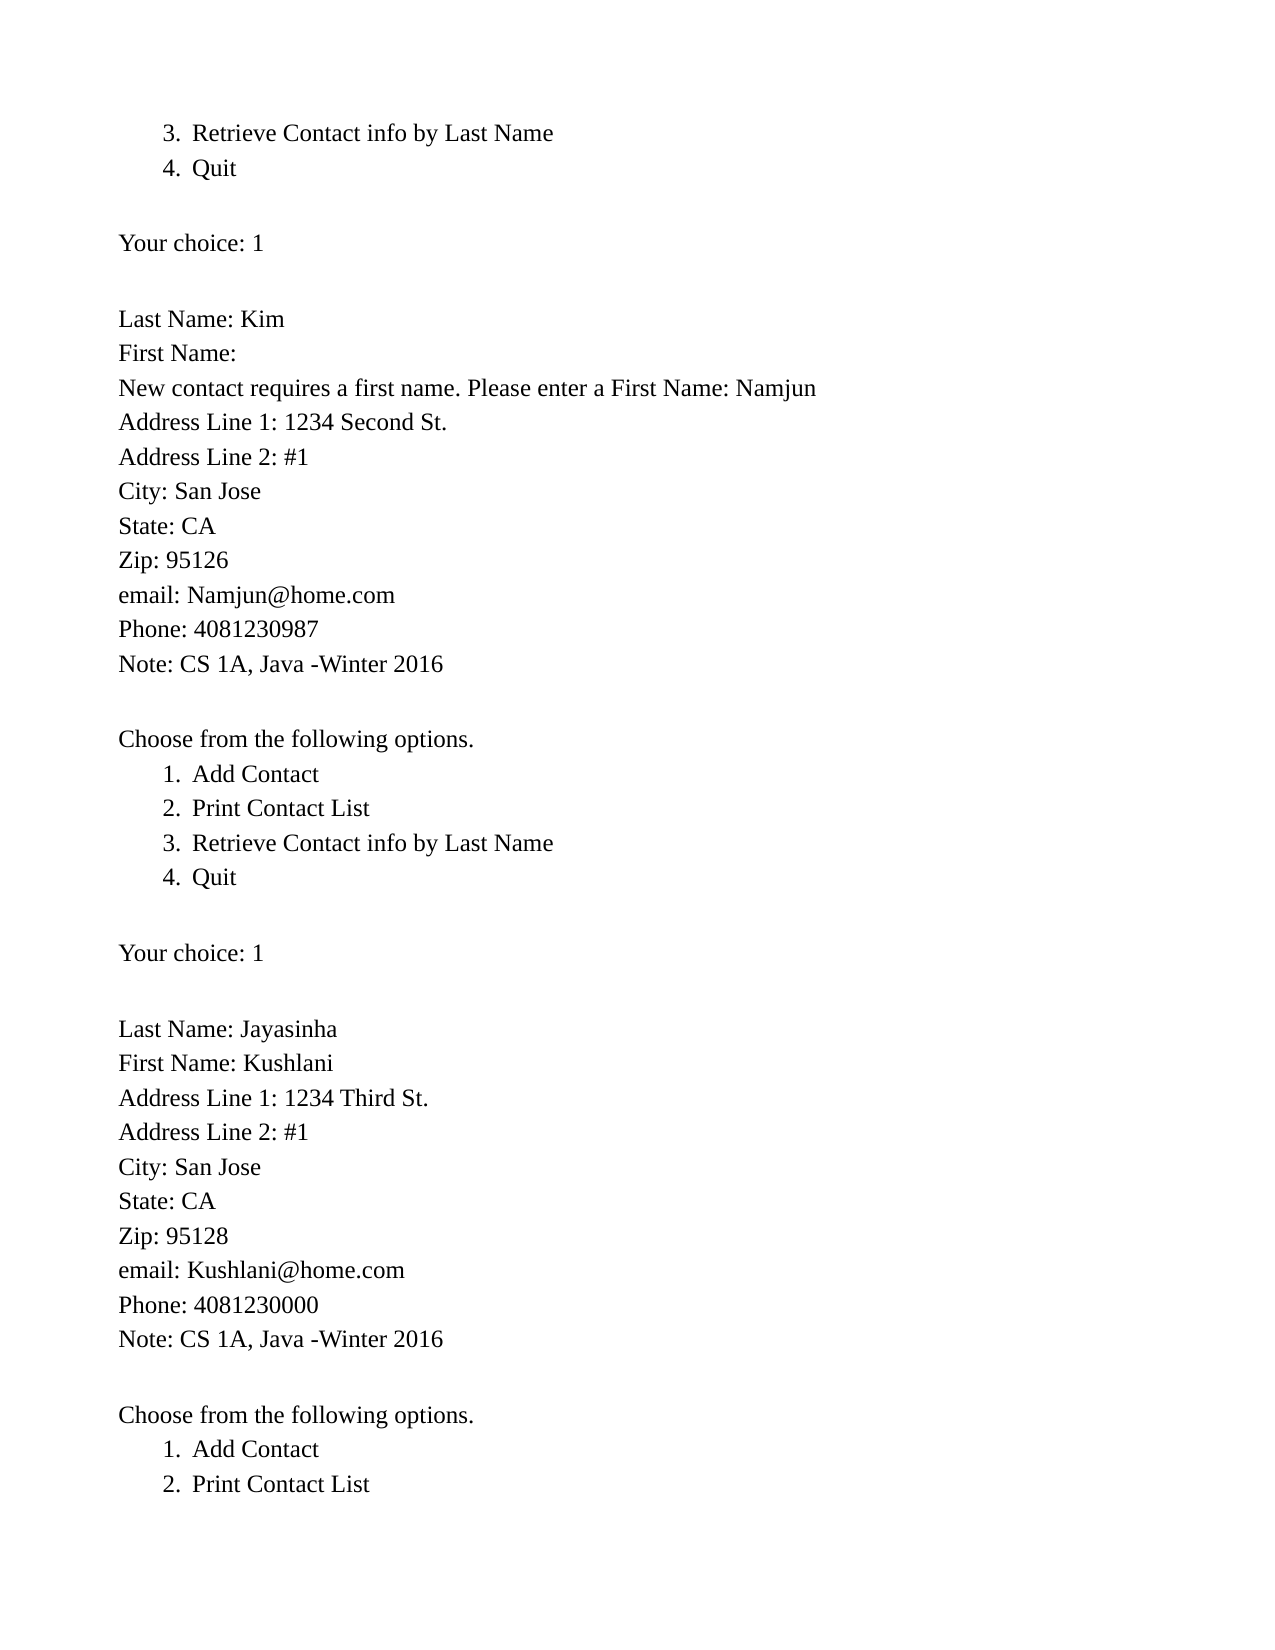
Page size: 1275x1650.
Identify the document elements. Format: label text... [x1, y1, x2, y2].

text Note: CS 1A, Java -Winter 2016 [118, 649, 1157, 678]
text Choose from the following options. [118, 1400, 1157, 1429]
text Address Line 1: 1234 Second St. [118, 407, 1157, 436]
text Address Line 2: #1 [118, 442, 1157, 471]
text Last Name: Kim [118, 304, 1157, 333]
text Your choice: 1 [118, 938, 1157, 967]
list Retrieve Contact info by Last Name [162, 828, 1157, 857]
list Retrieve Contact info by Last Name [162, 118, 1157, 147]
text Note: CS 1A, Java -Winter 2016 [118, 1324, 1157, 1353]
list Quit [162, 153, 1157, 181]
list Add Contact [162, 759, 1157, 788]
list Add Contact [162, 1434, 1157, 1463]
text Phone: 4081230000 [118, 1290, 1157, 1318]
text State: CA [118, 511, 1157, 540]
list Quit [162, 862, 1157, 891]
text New contact requires a first name. Please enter a First Name: Namjun [118, 373, 1157, 402]
text First Name: [118, 338, 1157, 367]
text Phone: 4081230987 [118, 614, 1157, 643]
text Zip: 95128 [118, 1221, 1157, 1249]
text email: Kushlani@home.com [118, 1255, 1157, 1284]
text City: San Jose [118, 1152, 1157, 1181]
text email: Namjun@home.com [118, 580, 1157, 609]
list Print Contact List [162, 1469, 1157, 1498]
text First Name: Kushlani [118, 1048, 1157, 1077]
text Last Name: Jayasinha [118, 1014, 1157, 1043]
text Zip: 95126 [118, 545, 1157, 574]
text Choose from the following options. [118, 724, 1157, 753]
text Your choice: 1 [118, 228, 1157, 257]
list Print Contact List [162, 793, 1157, 822]
text Address Line 1: 1234 Third St. [118, 1083, 1157, 1112]
text State: CA [118, 1186, 1157, 1215]
text Address Line 2: #1 [118, 1117, 1157, 1146]
text City: San Jose [118, 476, 1157, 505]
